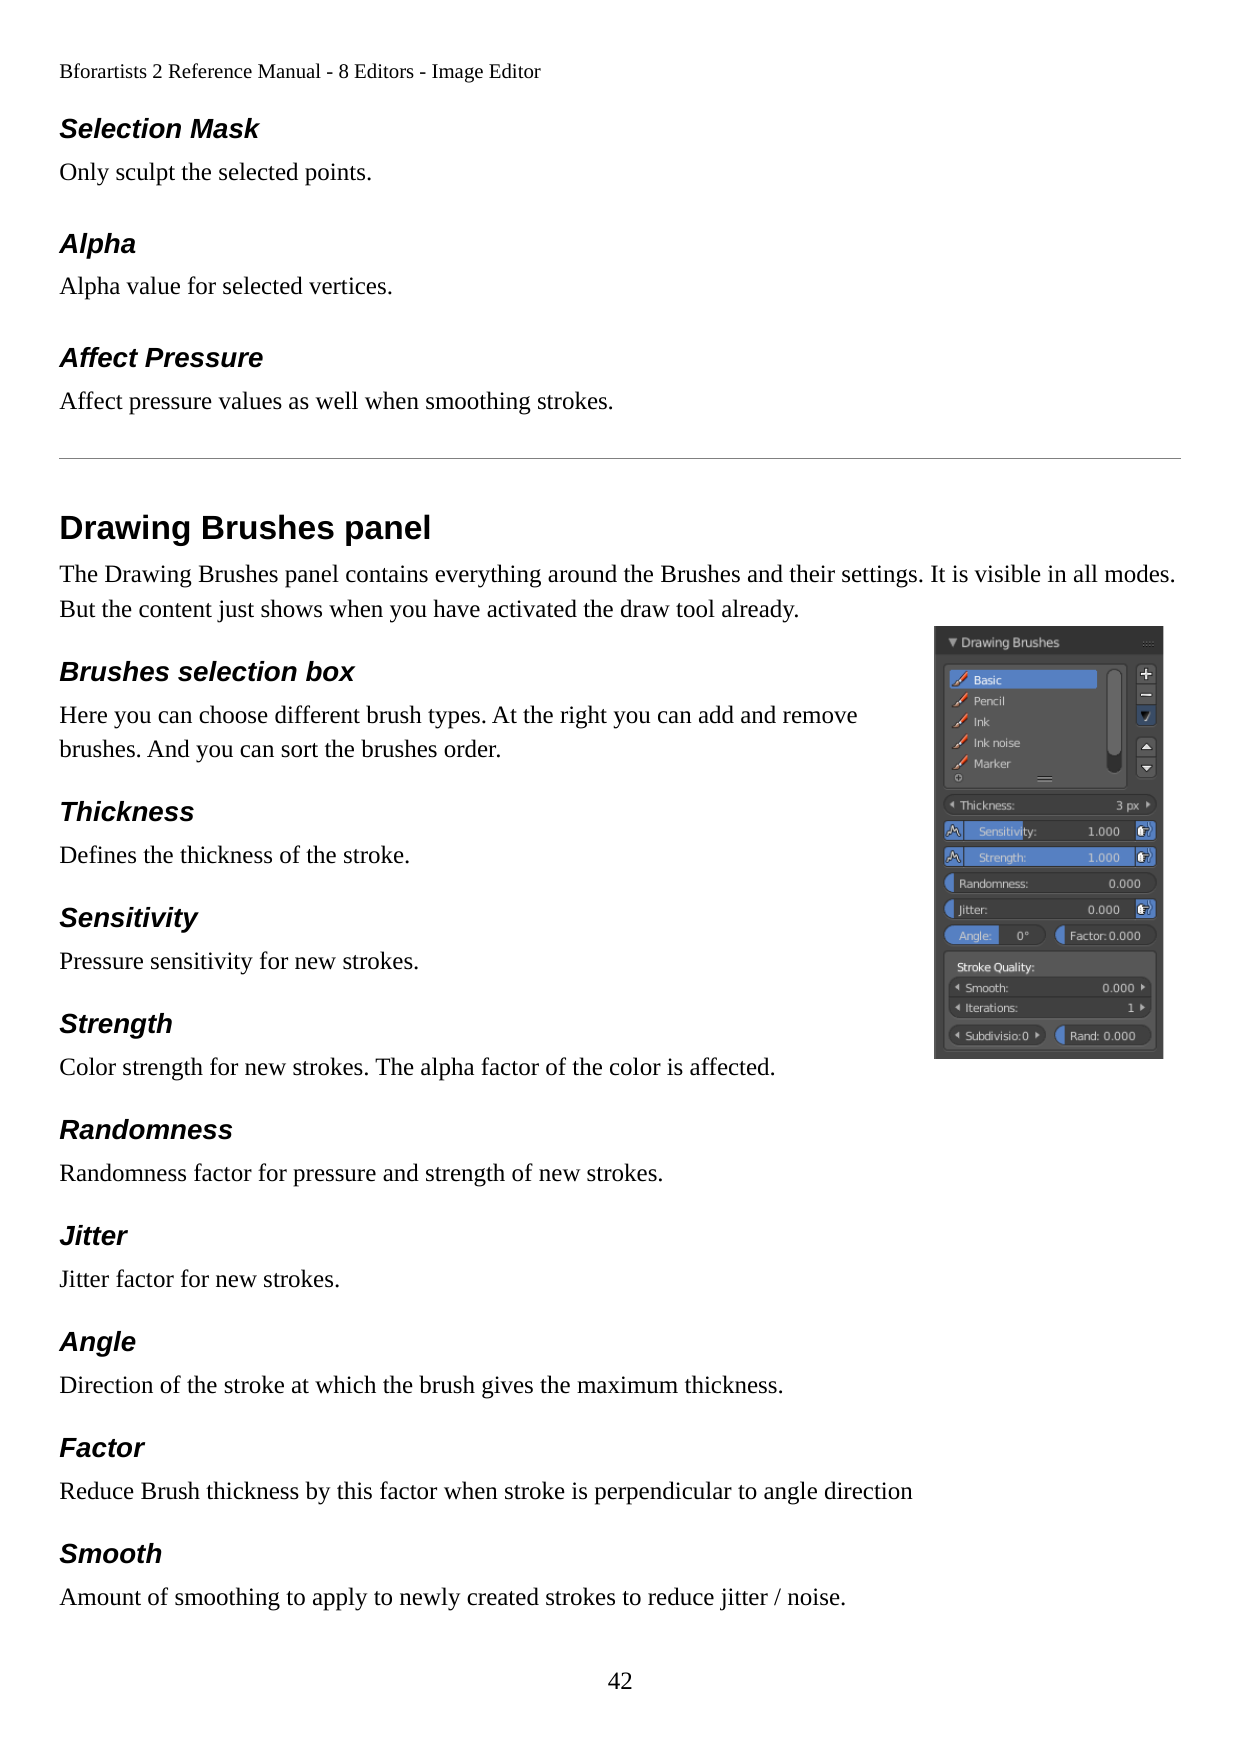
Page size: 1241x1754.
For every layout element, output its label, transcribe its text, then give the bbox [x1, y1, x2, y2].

text Only sculpt the selected points. [59, 157, 1181, 186]
text Pressure sensitivity for new strokes. [59, 946, 934, 975]
subtitle [1164, 796, 1181, 828]
text Here you can choose different brush types. At the right you can add and remove brushes. And you can sort the brushes order. [59, 700, 934, 763]
subtitle Smooth [59, 1537, 1181, 1569]
text Randomness factor for pressure and strength of new strokes. [59, 1158, 1181, 1187]
subtitle Alpha [59, 227, 1181, 259]
text Direction of the stroke at which the brush gives the maximum thickness. [59, 1370, 1181, 1399]
text Affect pressure values as well when smoothing strokes. [59, 386, 1181, 414]
subtitle [1164, 902, 1181, 934]
subtitle Sensitivity [59, 902, 934, 934]
picture [934, 626, 1164, 1059]
subtitle Jitter [59, 1219, 1181, 1251]
text Color strength for new strokes. The alpha factor of the color is affected. [59, 1052, 1181, 1081]
text Alpha value for selected vertices. [59, 271, 1181, 300]
text Amount of smoothing to apply to newly created strokes to reduce jitter / noise. [59, 1582, 1181, 1611]
text Jitter factor for new strokes. [59, 1264, 1181, 1293]
text Defines the thickness of the stroke. [59, 840, 934, 869]
subtitle Randomness [59, 1114, 1181, 1146]
subtitle Angle [59, 1326, 1181, 1357]
subtitle Strength [59, 1008, 934, 1039]
subtitle Affect Pressure [59, 341, 1181, 373]
subtitle [1164, 1008, 1181, 1039]
subtitle Drawing Brushes panel [59, 508, 1181, 547]
subtitle Selection Mask [59, 113, 1181, 144]
subtitle Thickness [59, 796, 934, 828]
text Reduce Brush thickness by this factor when stroke is perpendicular to angle direction [59, 1476, 1181, 1504]
subtitle [1164, 655, 1181, 687]
text The Drawing Brushes panel contains everything around the Brushes and their settings. It is visible in all modes. But the content just shows when you have activated the draw tool already. [59, 559, 1181, 623]
subtitle Brushes selection box [59, 655, 934, 687]
subtitle Factor [59, 1431, 1181, 1463]
